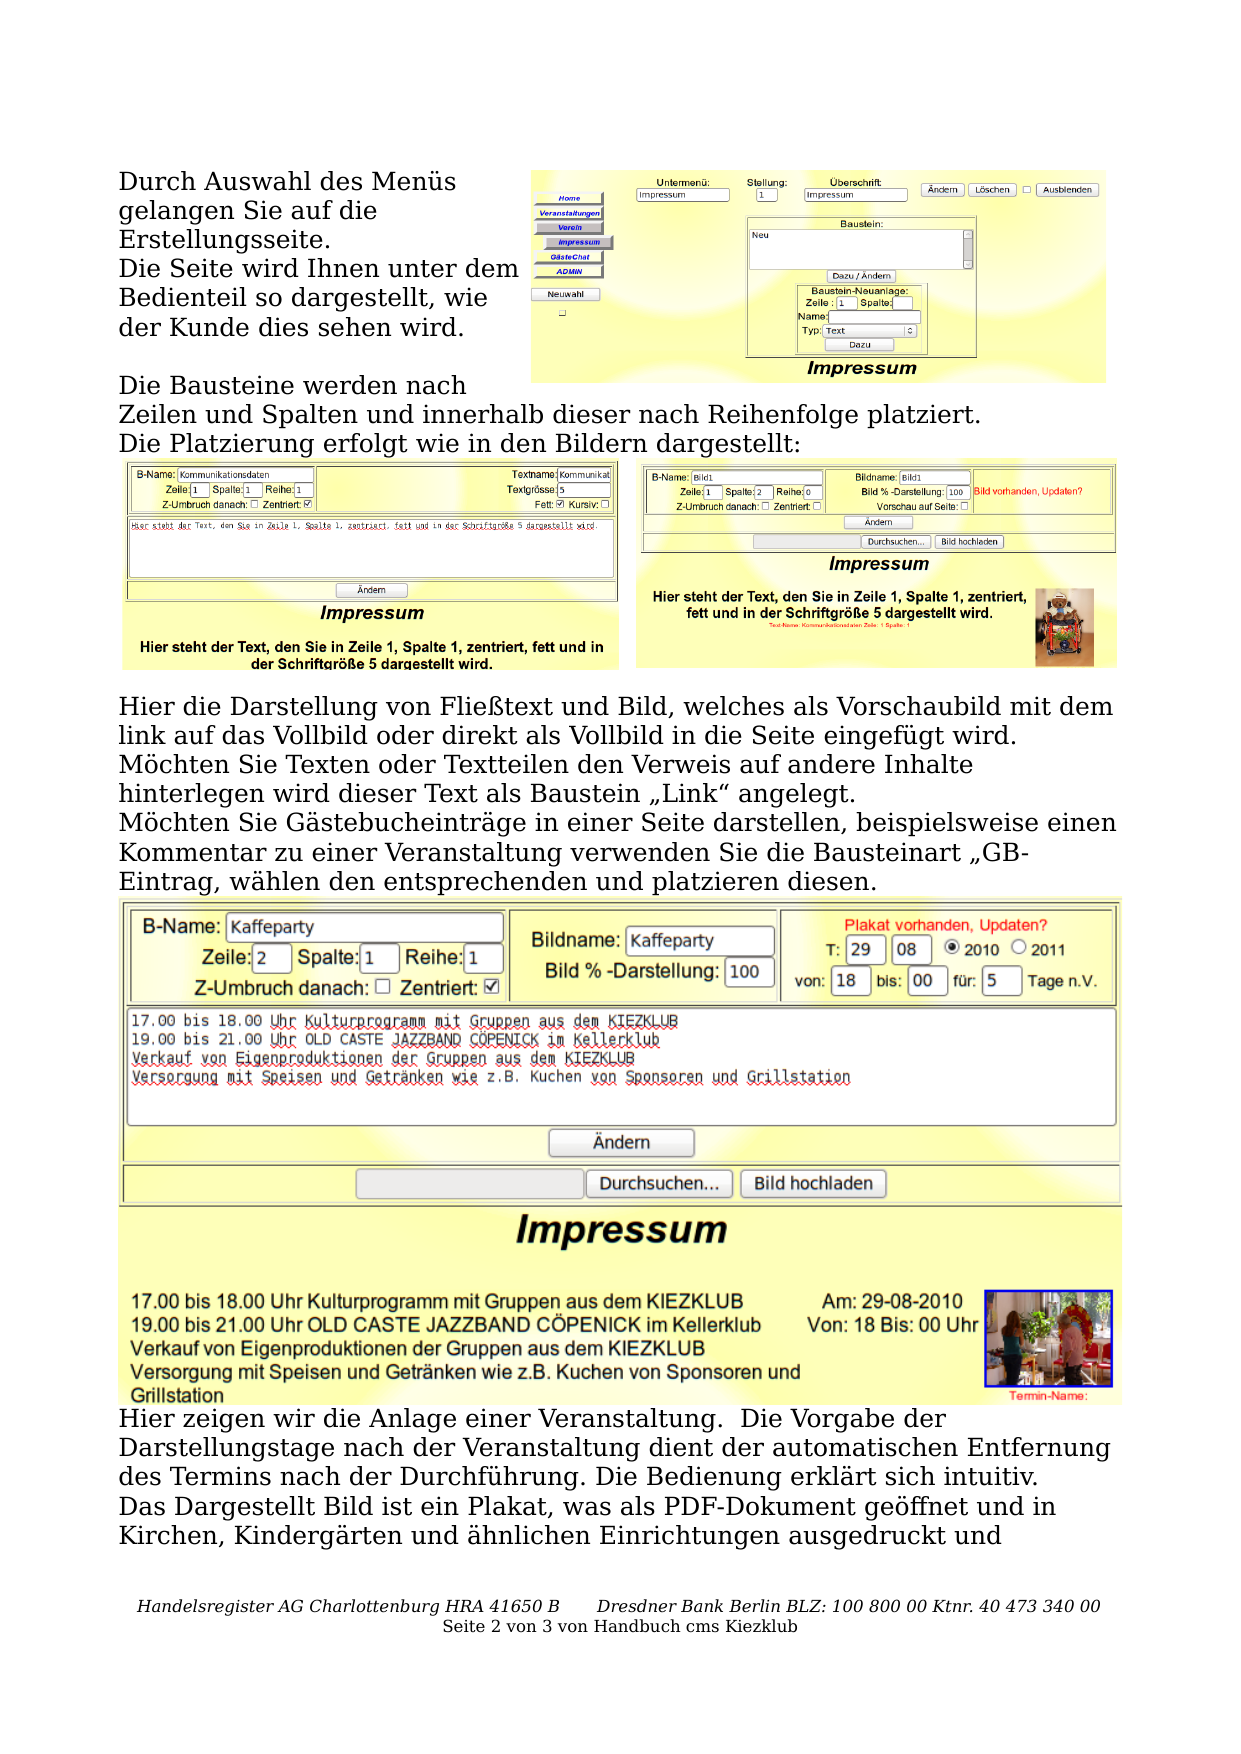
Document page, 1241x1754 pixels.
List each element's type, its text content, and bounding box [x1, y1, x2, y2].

text Die Bausteine werden nach Zeilen und Spalten und innerhalb dieser nach Reihenfolge platziert. [118, 371, 1122, 429]
text Durch Auswahl des Menüs gelangen Sie auf die Erstellungsseite. [118, 167, 1122, 254]
picture [118, 896, 1123, 1405]
text Das Dargestellt Bild ist ein Plakat, was als PDF-Dokument geöffnet und in Kirchen, Kindergärten und ähnlichen Einrichtungen ausgedruckt und [118, 1492, 1122, 1550]
text Hier zeigen wir die Anlage einer Veranstaltung. Die Vorgabe der Darstellungstage nach der Veranstaltung dient der automatischen Entfernung des Termins nach der Durchführung. Die Bedienung erklärt sich intuitiv. [118, 1405, 1122, 1492]
picture [530, 170, 1107, 383]
text Die Seite wird Ihnen unter dem Bedienteil so dargestellt, wie der Kunde dies sehen wird. [118, 254, 530, 342]
picture [122, 458, 619, 670]
text Möchten Sie Gästebucheinträge in einer Seite darstellen, beispielsweise einen Kommentar zu einer Veranstaltung verwenden Sie die Bausteinart „GB-Eintrag, wählen den entsprechenden und platzieren diesen. [118, 809, 1122, 896]
text Hier die Darstellung von Fließtext und Bild, welches als Vorschaubild mit dem link auf das Vollbild oder direkt als Vollbild in die Seite eingefügt wird. Möchten Sie Texten oder Textteilen den Verweis auf andere Inhalte hinterlegen wird dieser Text als Baustein „Link“ angelegt. [118, 692, 1122, 809]
text Die Platzierung erfolgt wie in den Bildern dargestellt: [118, 429, 1122, 459]
picture [636, 458, 1117, 668]
